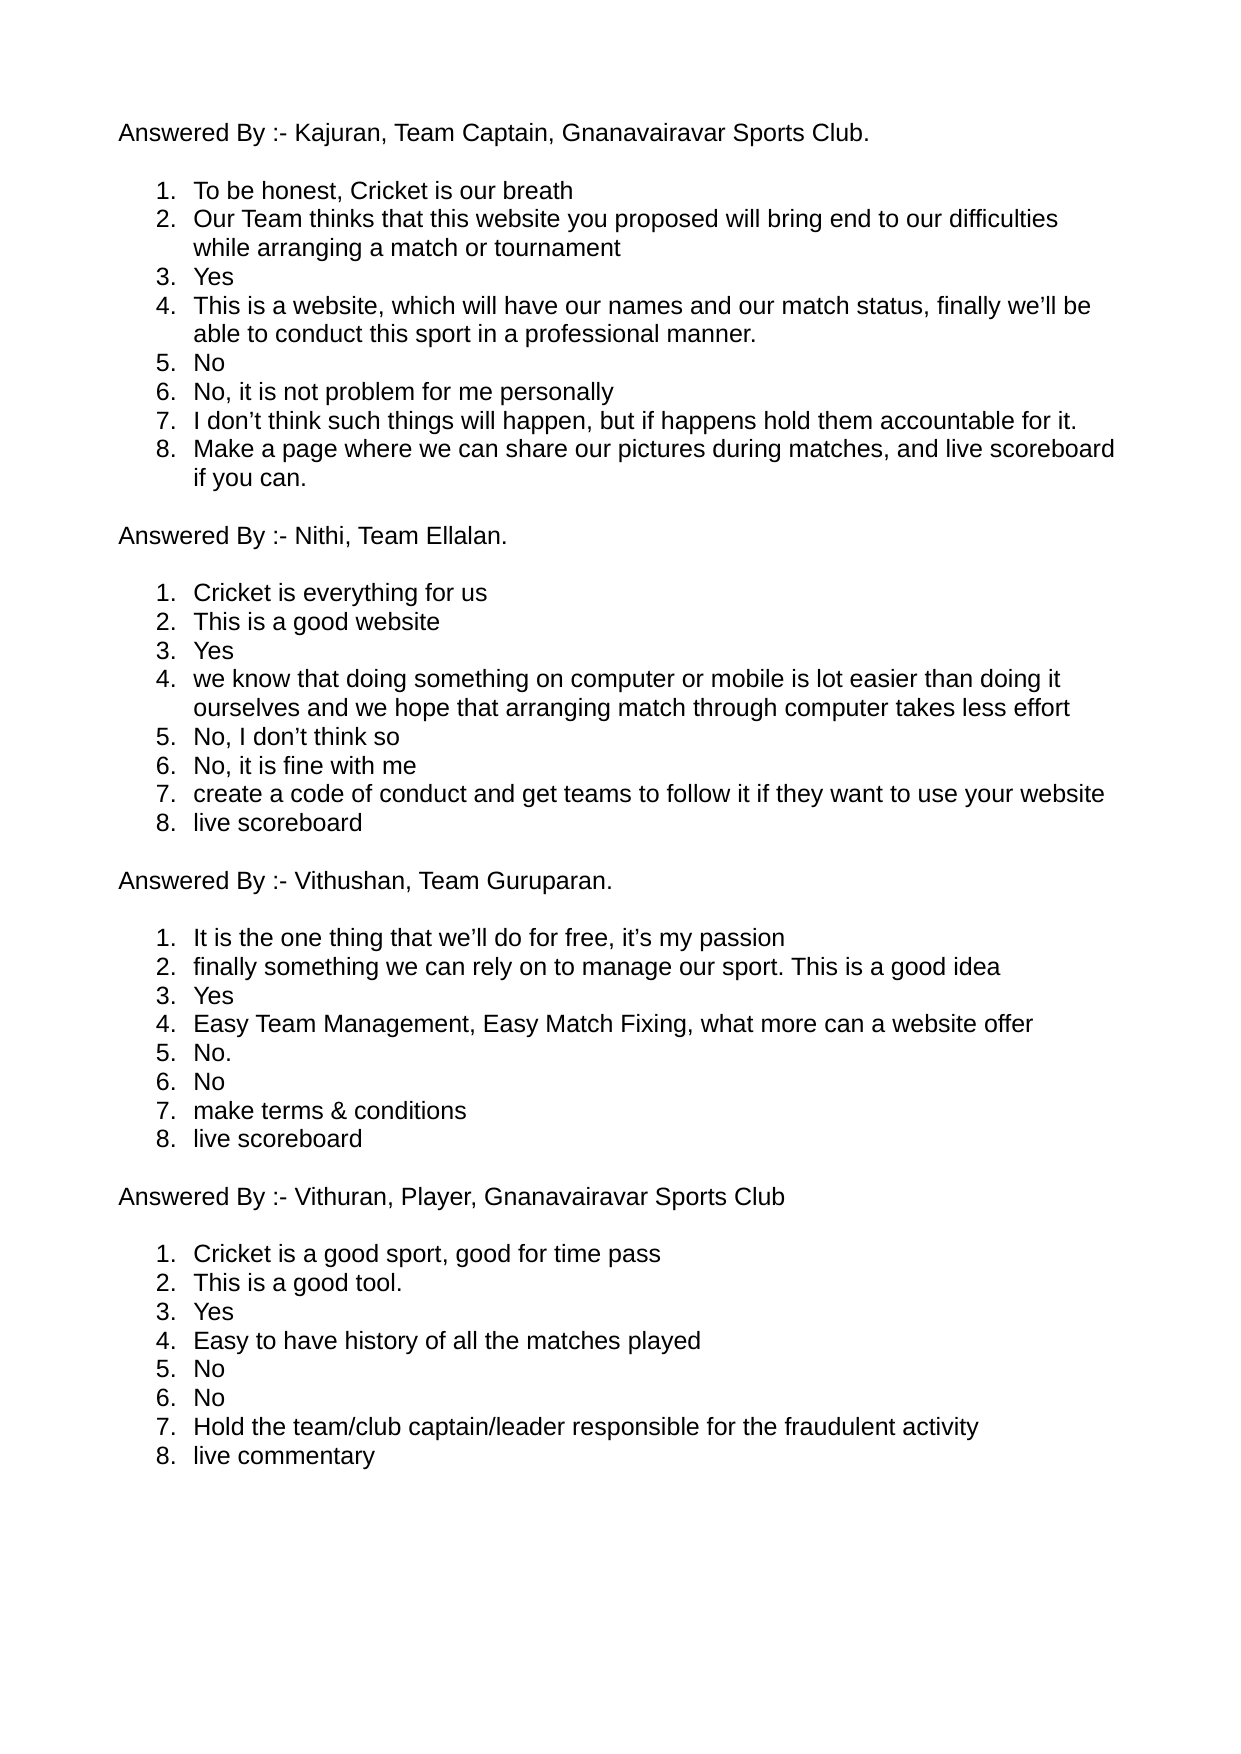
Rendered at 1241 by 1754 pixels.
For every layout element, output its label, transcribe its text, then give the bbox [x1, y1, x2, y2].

list live scoreboard [156, 1124, 1122, 1153]
list This is a website, which will have our names and our match status, finally we’ll be able to conduct this sport in a professional manner. [156, 291, 1122, 348]
list live commentary [156, 1441, 1122, 1469]
list Hold the team/club captain/leader responsible for the fraudulent activity [156, 1412, 1122, 1441]
list live scoreboard [156, 808, 1122, 837]
list finally something we can rely on to manage our sport. This is a good idea [156, 952, 1122, 981]
list No, it is fine with me [156, 751, 1122, 779]
list we know that doing something on computer or mobile is lot easier than doing it ourselves and we hope that arranging match through computer takes less effort [156, 664, 1122, 722]
list Easy to have history of all the matches played [156, 1326, 1122, 1354]
list It is the one thing that we’ll do for free, it’s my passion [156, 923, 1122, 952]
list No [156, 1354, 1122, 1383]
list Cricket is everything for us [156, 578, 1122, 607]
list No. [156, 1038, 1122, 1067]
list This is a good tool. [156, 1268, 1122, 1297]
list create a code of conduct and get teams to follow it if they want to use your website [156, 779, 1122, 808]
list Yes [156, 981, 1122, 1009]
text Answered By :- Nithi, Team Ellalan. [118, 521, 1122, 549]
list Yes [156, 262, 1122, 291]
list Our Team thinks that this website you proposed will bring end to our difficulties while arranging a match or tournament [156, 204, 1122, 262]
list No [156, 1383, 1122, 1412]
list Make a page where we can share our pictures during matches, and live scoreboard if you can. [156, 434, 1122, 492]
list Yes [156, 636, 1122, 664]
list Yes [156, 1297, 1122, 1326]
list No, I don’t think so [156, 722, 1122, 751]
list Cricket is a good sport, good for time pass [156, 1239, 1122, 1268]
list I don’t think such things will happen, but if happens hold them accountable for it. [156, 406, 1122, 434]
text Answered By :- Vithushan, Team Guruparan. [118, 866, 1122, 894]
list No [156, 1067, 1122, 1096]
list No [156, 348, 1122, 377]
list To be honest, Cricket is our breath [156, 176, 1122, 204]
text Answered By :- Kajuran, Team Captain, Gnanavairavar Sports Club. [118, 118, 1122, 147]
list This is a good website [156, 607, 1122, 636]
list No, it is not problem for me personally [156, 377, 1122, 406]
text Answered By :- Vithuran, Player, Gnanavairavar Sports Club [118, 1182, 1122, 1211]
list make terms & conditions [156, 1096, 1122, 1124]
list Easy Team Management, Easy Match Fixing, what more can a website offer [156, 1009, 1122, 1038]
